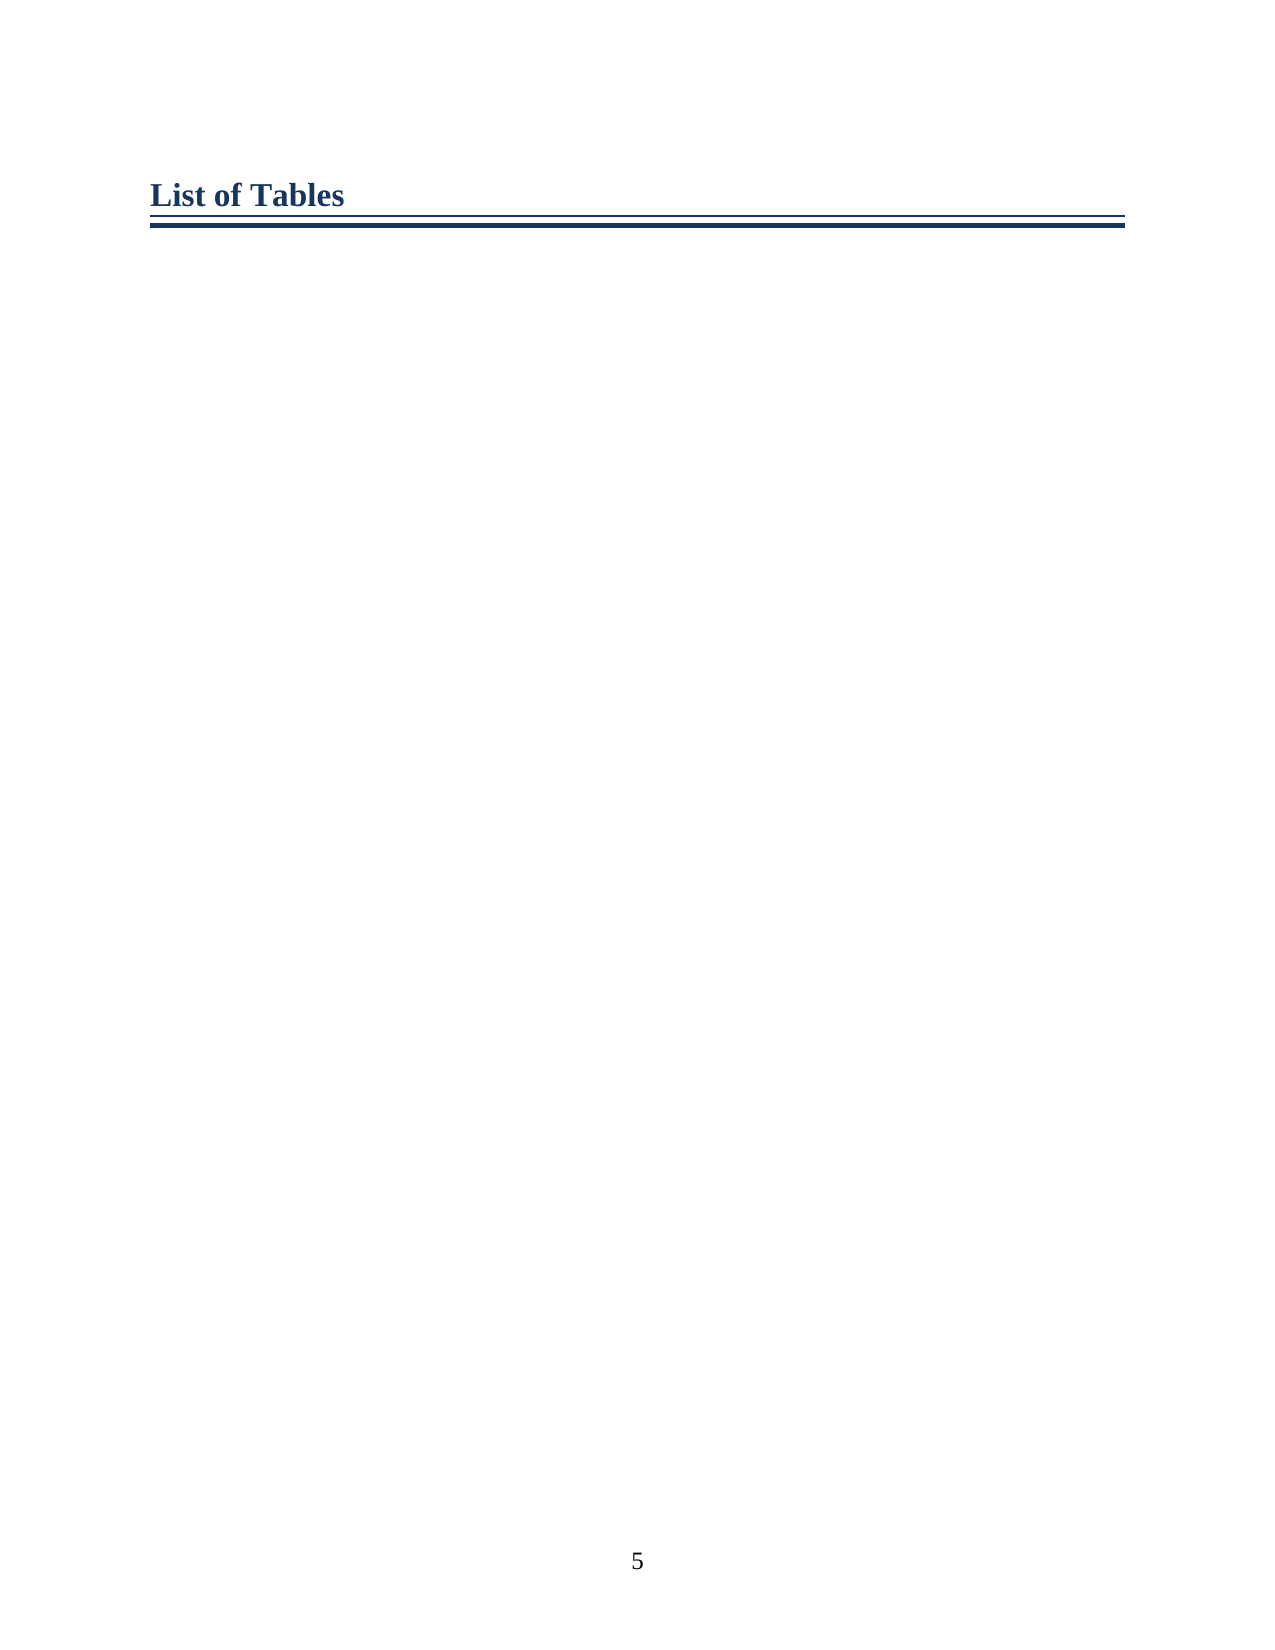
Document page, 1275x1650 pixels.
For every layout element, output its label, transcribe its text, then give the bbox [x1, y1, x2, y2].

subtitle List of Tables [150, 175, 1125, 215]
subtitle [150, 217, 1125, 223]
